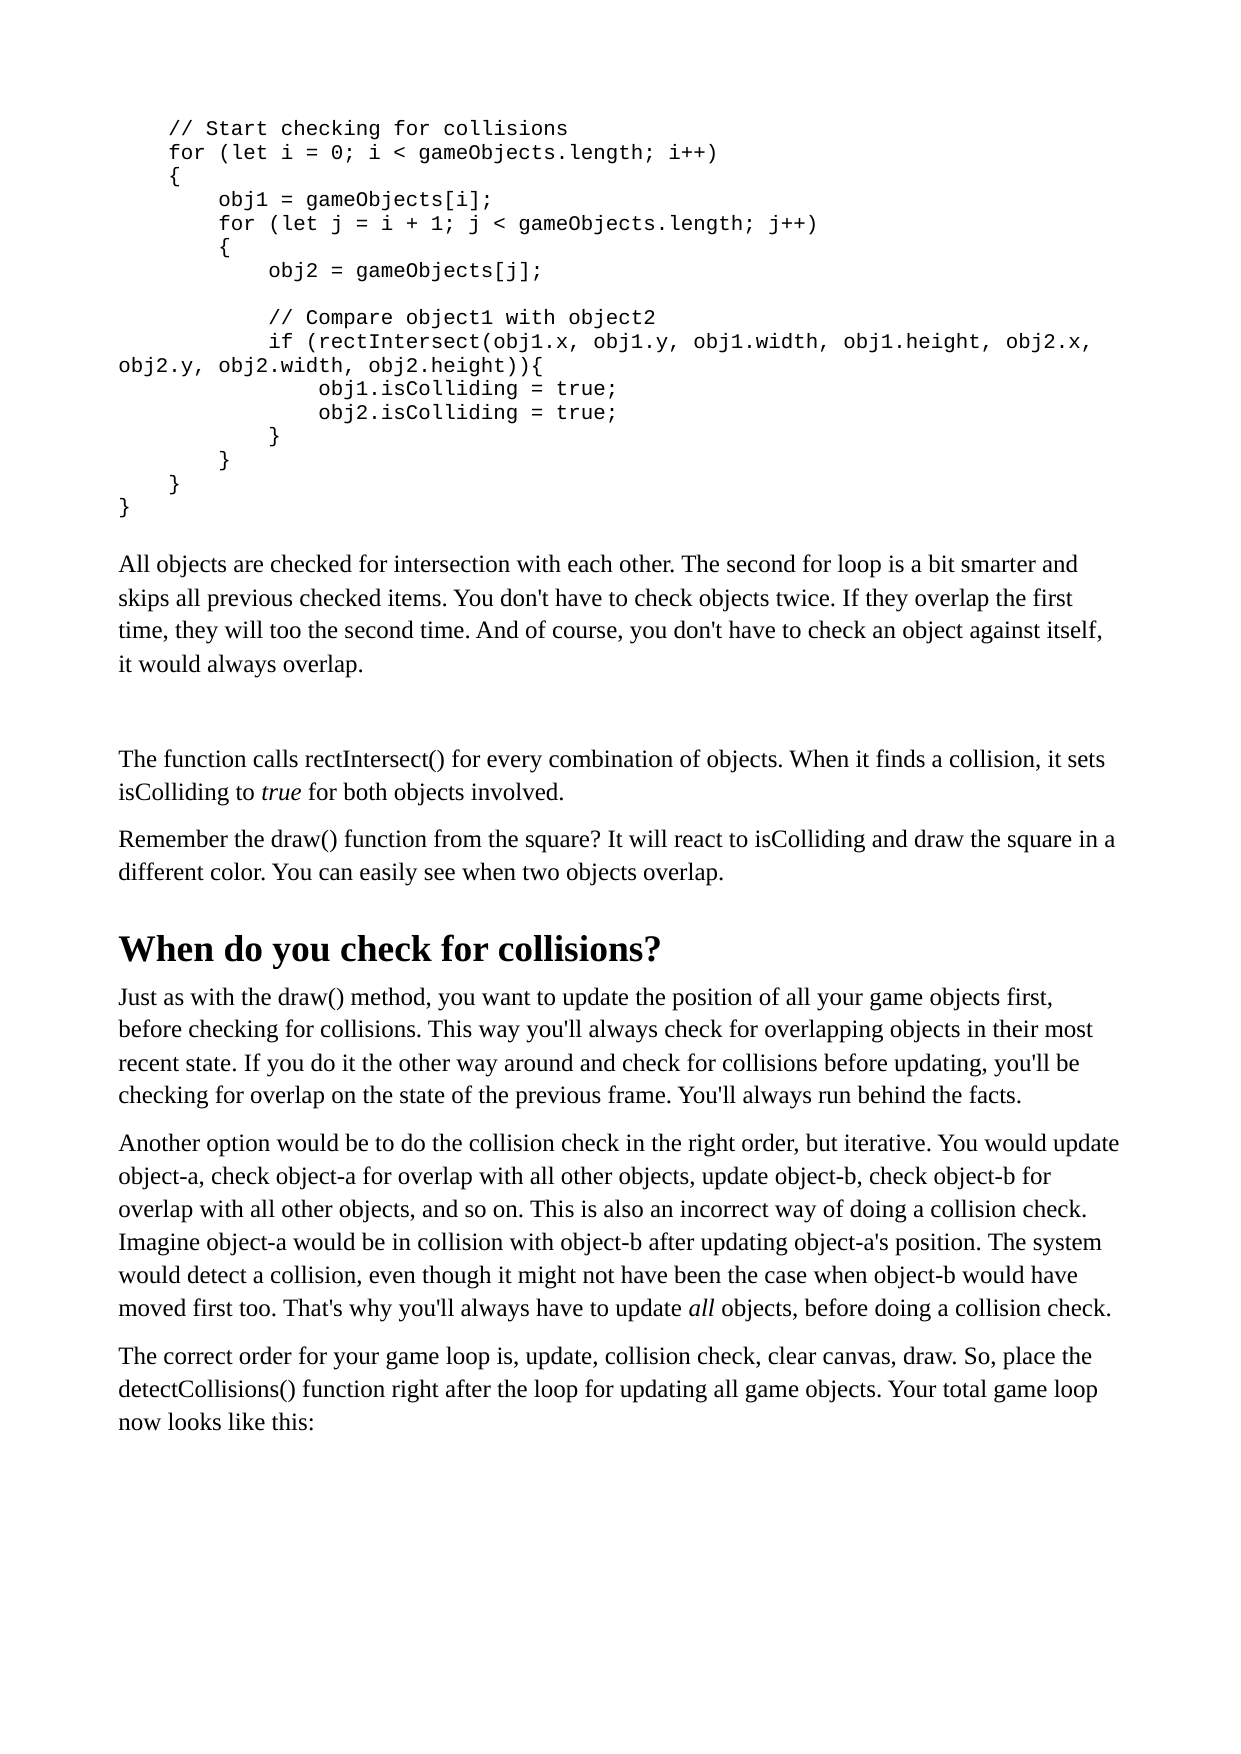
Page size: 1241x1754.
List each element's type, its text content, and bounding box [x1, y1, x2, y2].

text // Start checking for collisions [118, 118, 1122, 142]
text } [118, 426, 1122, 449]
text The correct order for your game loop is, update, collision check, clear canvas, draw. So, place the detectCollisions() function right after the loop for updating all game objects. Your total game loop now looks like this: [118, 1341, 1122, 1436]
text } [118, 473, 1122, 496]
text Another option would be to do the collision check in the right order, but iterative. You would update object-a, check object-a for overlap with all other objects, update object-b, check object-b for overlap with all other objects, and so on. This is also an incorrect way of doing a collision check. Imagine object-a would be in collision with object-b after updating object-a's position. The system would detect a collision, even though it might not have been the case when object-b would have moved first too. That's why you'll always have to update all objects, before doing a collision check. [118, 1128, 1122, 1322]
subtitle When do you check for collisions? [118, 926, 1122, 969]
text obj1.isColliding = true; [118, 378, 1122, 402]
text All objects are checked for intersection with each other. The second for loop is a bit smarter and skips all previous checked items. You don't have to check objects twice. If they overlap the first time, they will too the second time. And of course, you don't have to check an object against itself, it would always overlap. [118, 549, 1122, 677]
text Remember the draw() function from the square? It will react to isColliding and draw the square in a different color. You can easily see when two objects overlap. [118, 824, 1122, 886]
text Just as with the draw() method, you want to update the position of all your game objects first, before checking for collisions. This way you'll always check for overlapping objects in their most recent state. If you do it the other way around and check for collisions before updating, you'll be checking for overlap on the state of the previous frame. You'll always run behind the facts. [118, 982, 1122, 1109]
text // Compare object1 with object2 [118, 307, 1122, 331]
text for (let j = i + 1; j < gameObjects.length; j++) [118, 213, 1122, 236]
text obj1 = gameObjects[i]; [118, 189, 1122, 213]
text if (rectIntersect(obj1.x, obj1.y, obj1.width, obj1.height, obj2.x, obj2.y, obj2.width, obj2.height)){ [118, 331, 1122, 378]
text } [118, 496, 1122, 520]
text } [118, 449, 1122, 473]
text obj2.isColliding = true; [118, 402, 1122, 426]
text obj2 = gameObjects[j]; [118, 260, 1122, 284]
text for (let i = 0; i < gameObjects.length; i++) [118, 142, 1122, 165]
text { [118, 236, 1122, 260]
text The function calls rectIntersect() for every combination of objects. When it finds a collision, it sets isColliding to true for both objects involved. [118, 744, 1122, 806]
text { [118, 165, 1122, 189]
